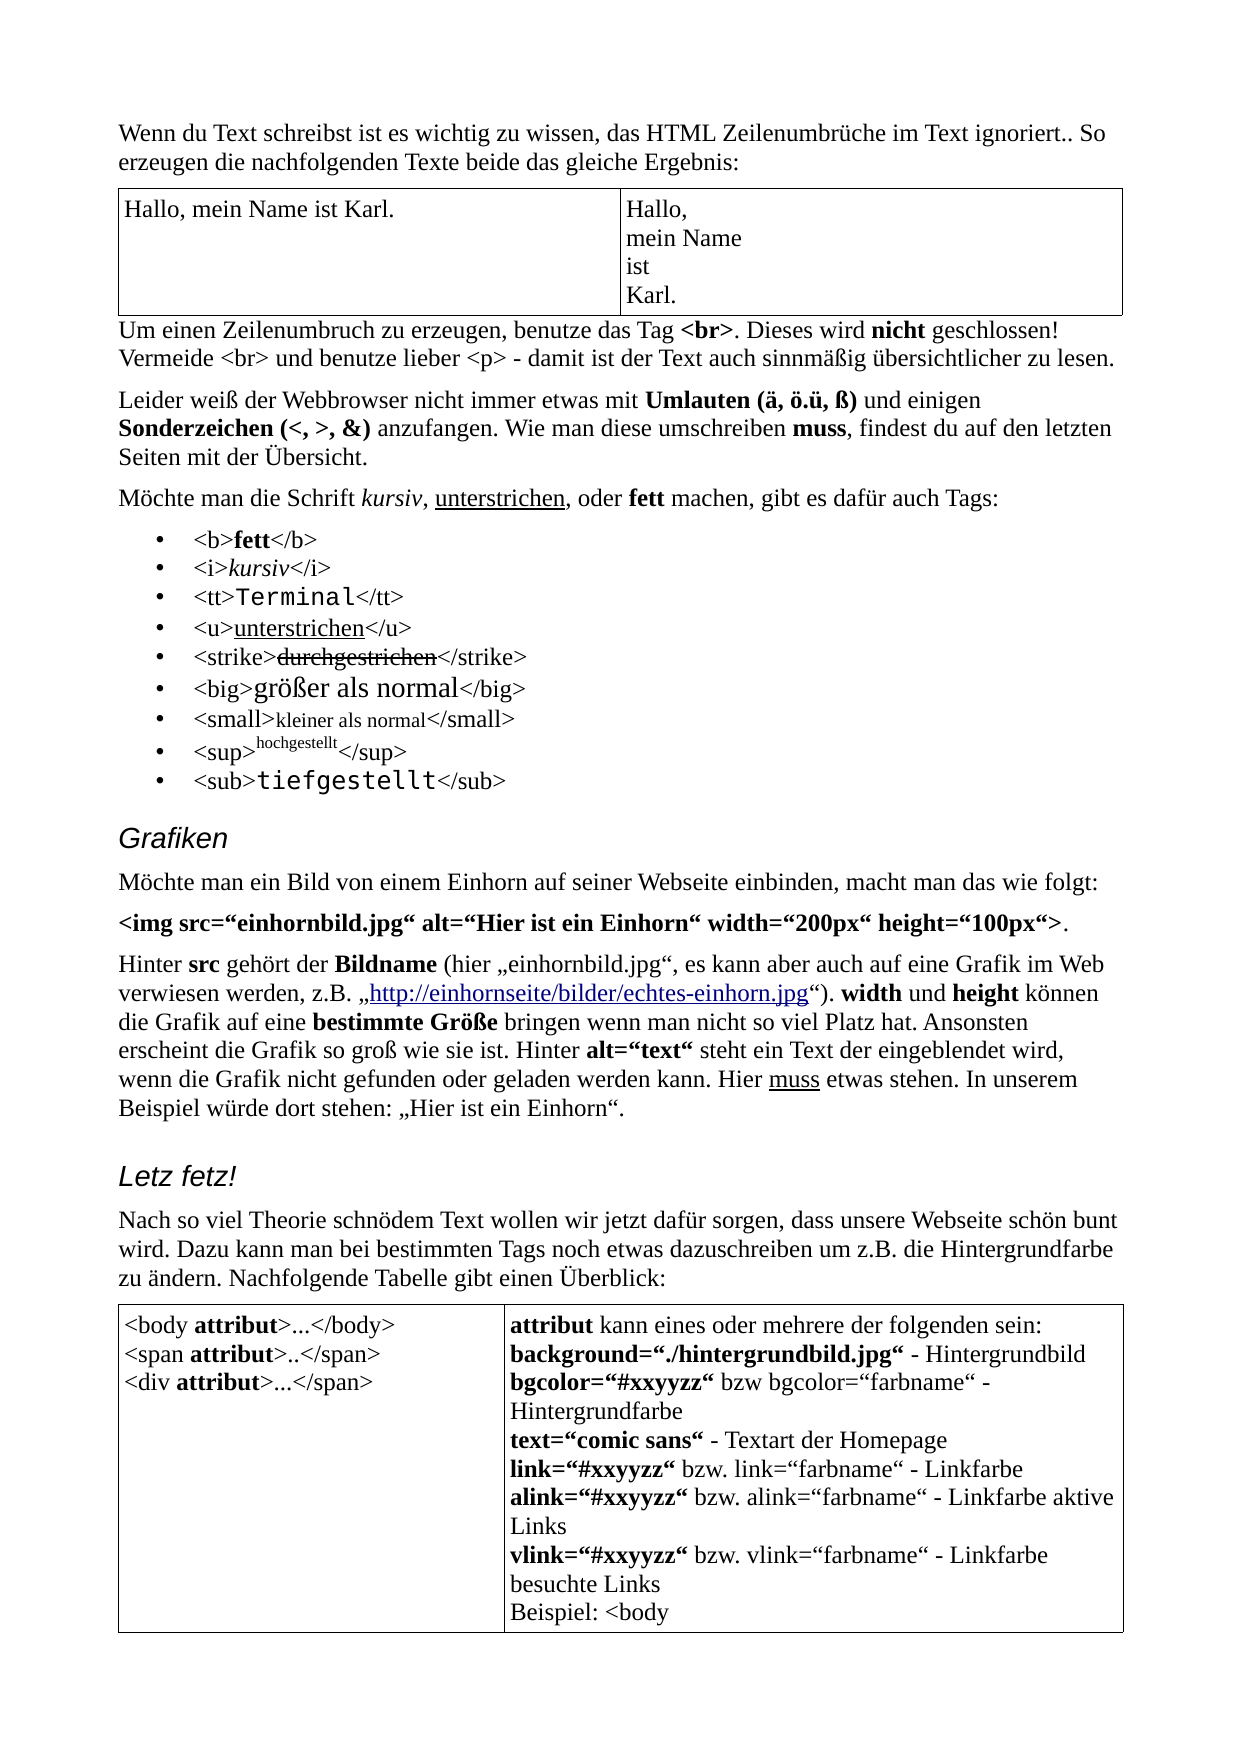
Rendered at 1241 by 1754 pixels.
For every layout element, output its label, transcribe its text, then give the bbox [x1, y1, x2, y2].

text Hinter src gehört der Bildname (hier „einhornbild.jpg“, es kann aber auch auf eine Grafik im Web verwiesen werden, z.B. „http://einhornseite/bilder/echtes-einhorn.jpg“). width und height können die Grafik auf eine bestimmte Größe bringen wenn man nicht so viel Platz hat. Ansonsten erscheint die Grafik so groß wie sie ist. Hinter alt=“text“ steht ein Text der eingeblendet wird, wenn die Grafik nicht gefunden oder geladen werden kann. Hier muss etwas stehen. In unserem Beispiel würde dort stehen: „Hier ist ein Einhorn“. [118, 949, 1122, 1122]
list <i>kursiv</i> [156, 553, 1122, 582]
list <sup>hochgestellt</sup> [156, 733, 1122, 766]
list <strike>durchgestrichen</strike> [156, 642, 1122, 671]
list <tt>Terminal</tt> [156, 582, 1122, 613]
subtitle Grafiken [118, 821, 1122, 854]
table_header <body attribut>...</body> <span attribut>..</span> <div attribut>...</span> [119, 1305, 504, 1632]
list <b>fett</b> [156, 525, 1122, 553]
text Möchte man ein Bild von einem Einhorn auf seiner Webseite einbinden, macht man das wie folgt: [118, 867, 1122, 896]
list <u>unterstrichen</u> [156, 613, 1122, 642]
text <img src=“einhornbild.jpg“ alt=“Hier ist ein Einhorn“ width=“200px“ height=“100px“>. [118, 908, 1122, 937]
table_header attribut kann eines oder mehrere der folgenden sein: background=“./hintergrundbild.jpg“ - Hintergrundbild bgcolor=“#xxyyzz“ bzw bgcolor=“farbname“ - Hintergrundfarbe text=“comic sans“ - Textart der Homepage link=“#xxyyzz“ bzw. link=“farbname“ - Linkfarbe alink=“#xxyyzz“ bzw. alink=“farbname“ - Linkfarbe aktive Links vlink=“#xxyyzz“ bzw. vlink=“farbname“ - Linkfarbe besuchte Links Beispiel: <body [505, 1305, 1123, 1632]
list <small>kleiner als normal</small> [156, 704, 1122, 733]
table_header Hallo, mein Name ist Karl. [621, 189, 1122, 315]
text Leider weiß der Webbrowser nicht immer etwas mit Umlauten (ä, ö.ü, ß) und einigen Sonderzeichen (<, >, &) anzufangen. Wie man diese umschreiben muss, findest du auf den letzten Seiten mit der Übersicht. [118, 385, 1122, 471]
list <big>größer als normal</big> [156, 671, 1122, 704]
subtitle Letz fetz! [118, 1159, 1122, 1193]
text Um einen Zeilenumbruch zu erzeugen, benutze das Tag <br>. Dieses wird nicht geschlossen! Vermeide <br> und benutze lieber <p> - damit ist der Text auch sinnmäßig übersichtlicher zu lesen. [118, 316, 1122, 372]
text Möchte man die Schrift kursiv, unterstrichen, oder fett machen, gibt es dafür auch Tags: [118, 483, 1122, 512]
table_header Hallo, mein Name ist Karl. [119, 189, 620, 315]
text Wenn du Text schreibst ist es wichtig zu wissen, das HTML Zeilenumbrüche im Text ignoriert.. So erzeugen die nachfolgenden Texte beide das gleiche Ergebnis: [118, 118, 1122, 176]
text Nach so viel Theorie schnödem Text wollen wir jetzt dafür sorgen, dass unsere Webseite schön bunt wird. Dazu kann man bei bestimmten Tags noch etwas dazuschreiben um z.B. die Hintergrundfarbe zu ändern. Nachfolgende Tabelle gibt einen Überblick: [118, 1205, 1122, 1292]
list <sub>tiefgestellt</sub> [156, 766, 1122, 796]
